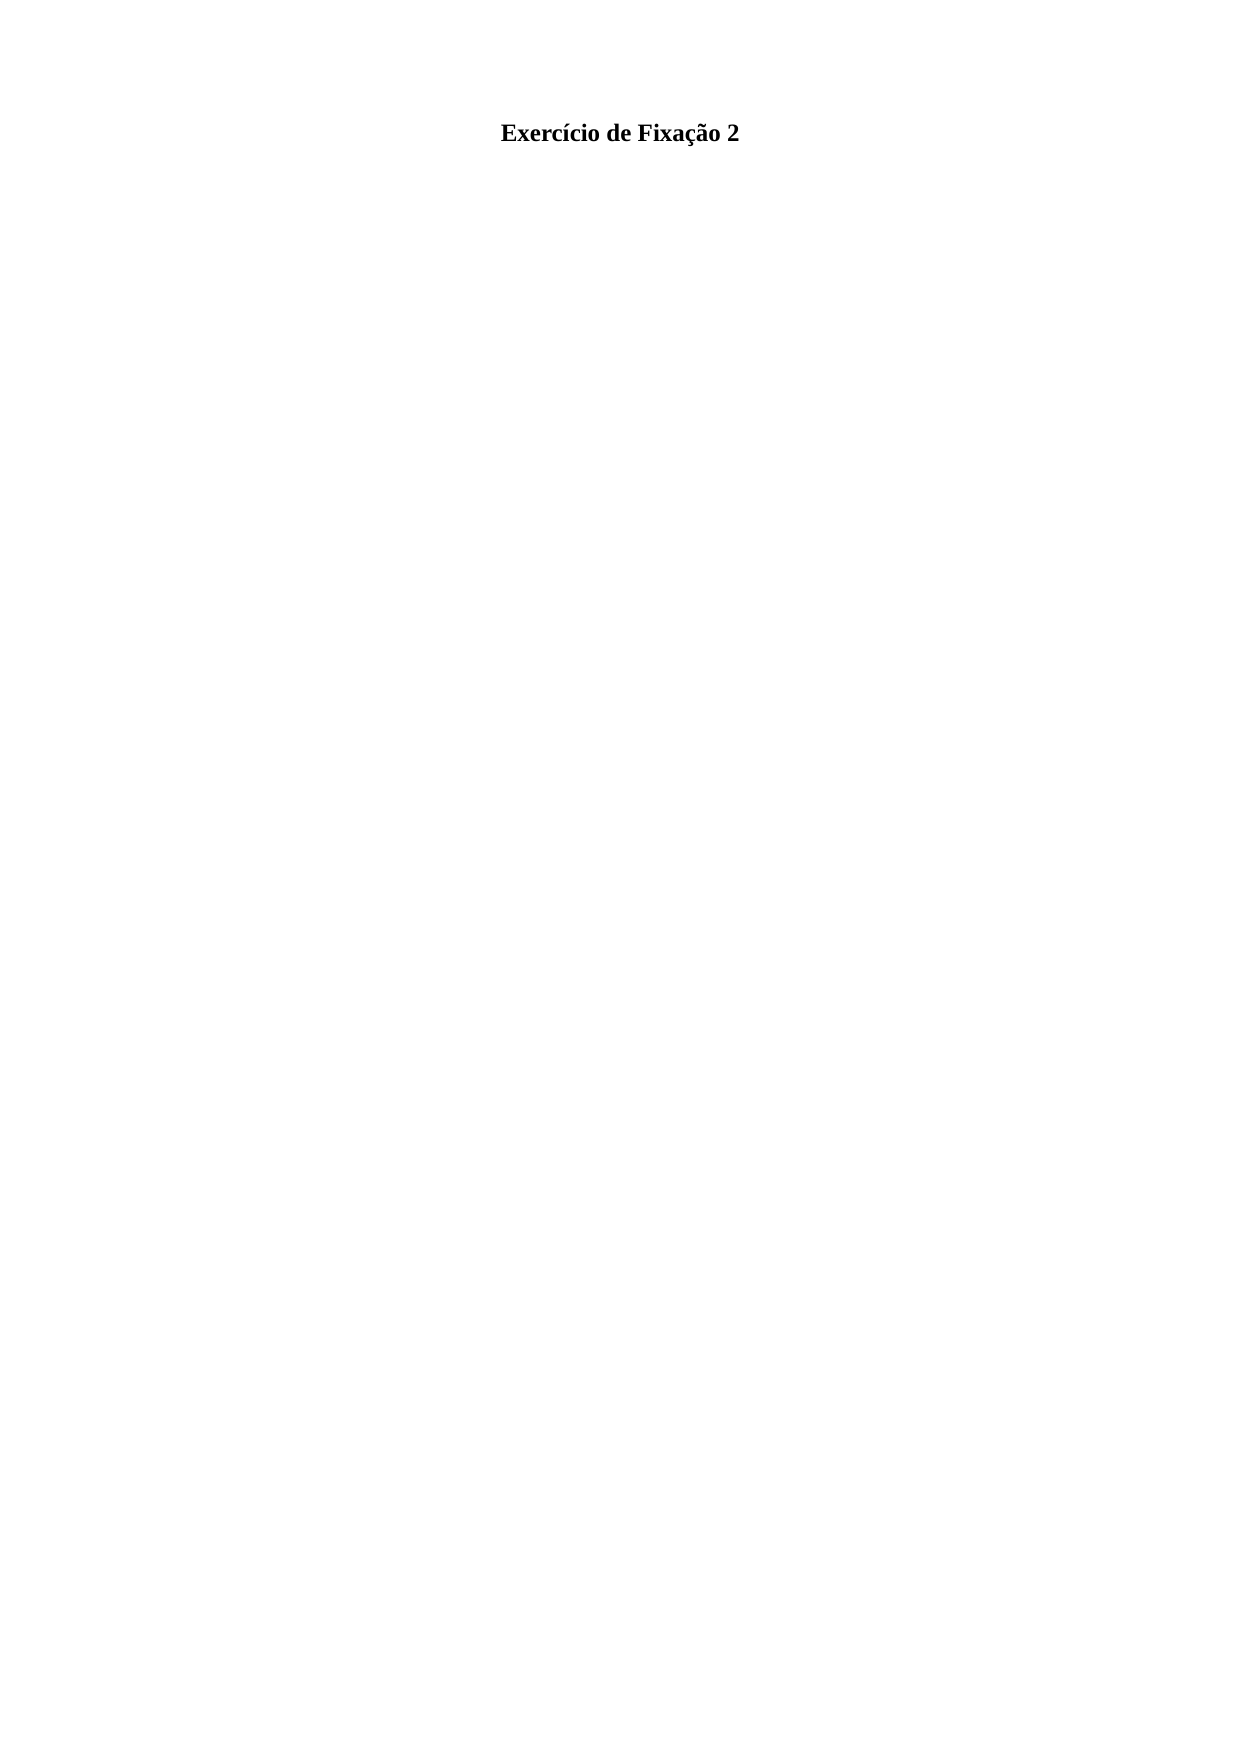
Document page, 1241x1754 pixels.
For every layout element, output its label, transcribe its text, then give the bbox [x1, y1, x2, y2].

text Exercício de Fixação 2 [118, 118, 1122, 147]
